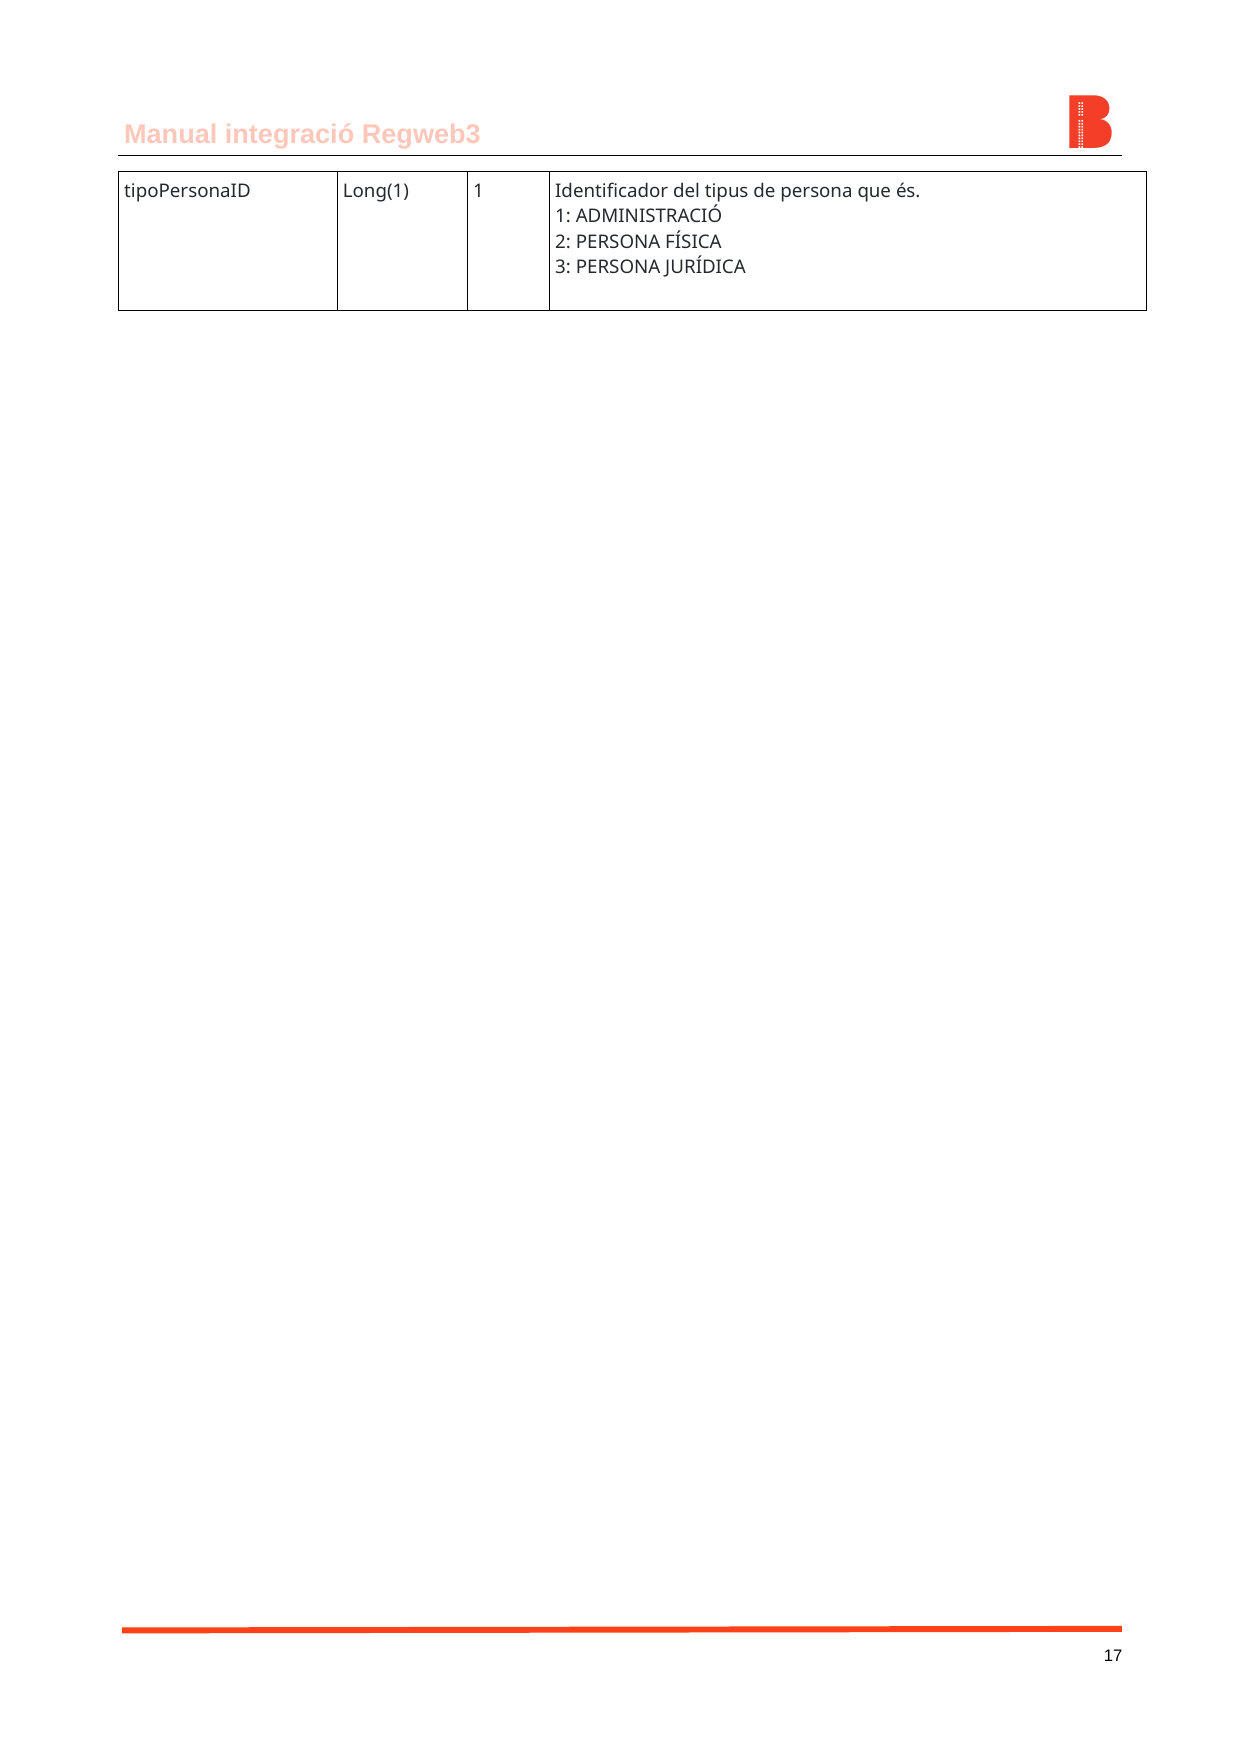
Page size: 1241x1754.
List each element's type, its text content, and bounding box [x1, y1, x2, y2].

table_cell 1 [468, 172, 549, 310]
picture [1063, 94, 1117, 150]
table_cell Identificador del tipus de persona que és. 1: ADMINISTRACIÓ 2: PERSONA FÍSICA 3: PERSONA JURÍDICA [550, 172, 1146, 310]
table_cell tipoPersonaID [119, 172, 337, 310]
table_cell Long(1) [338, 172, 467, 310]
